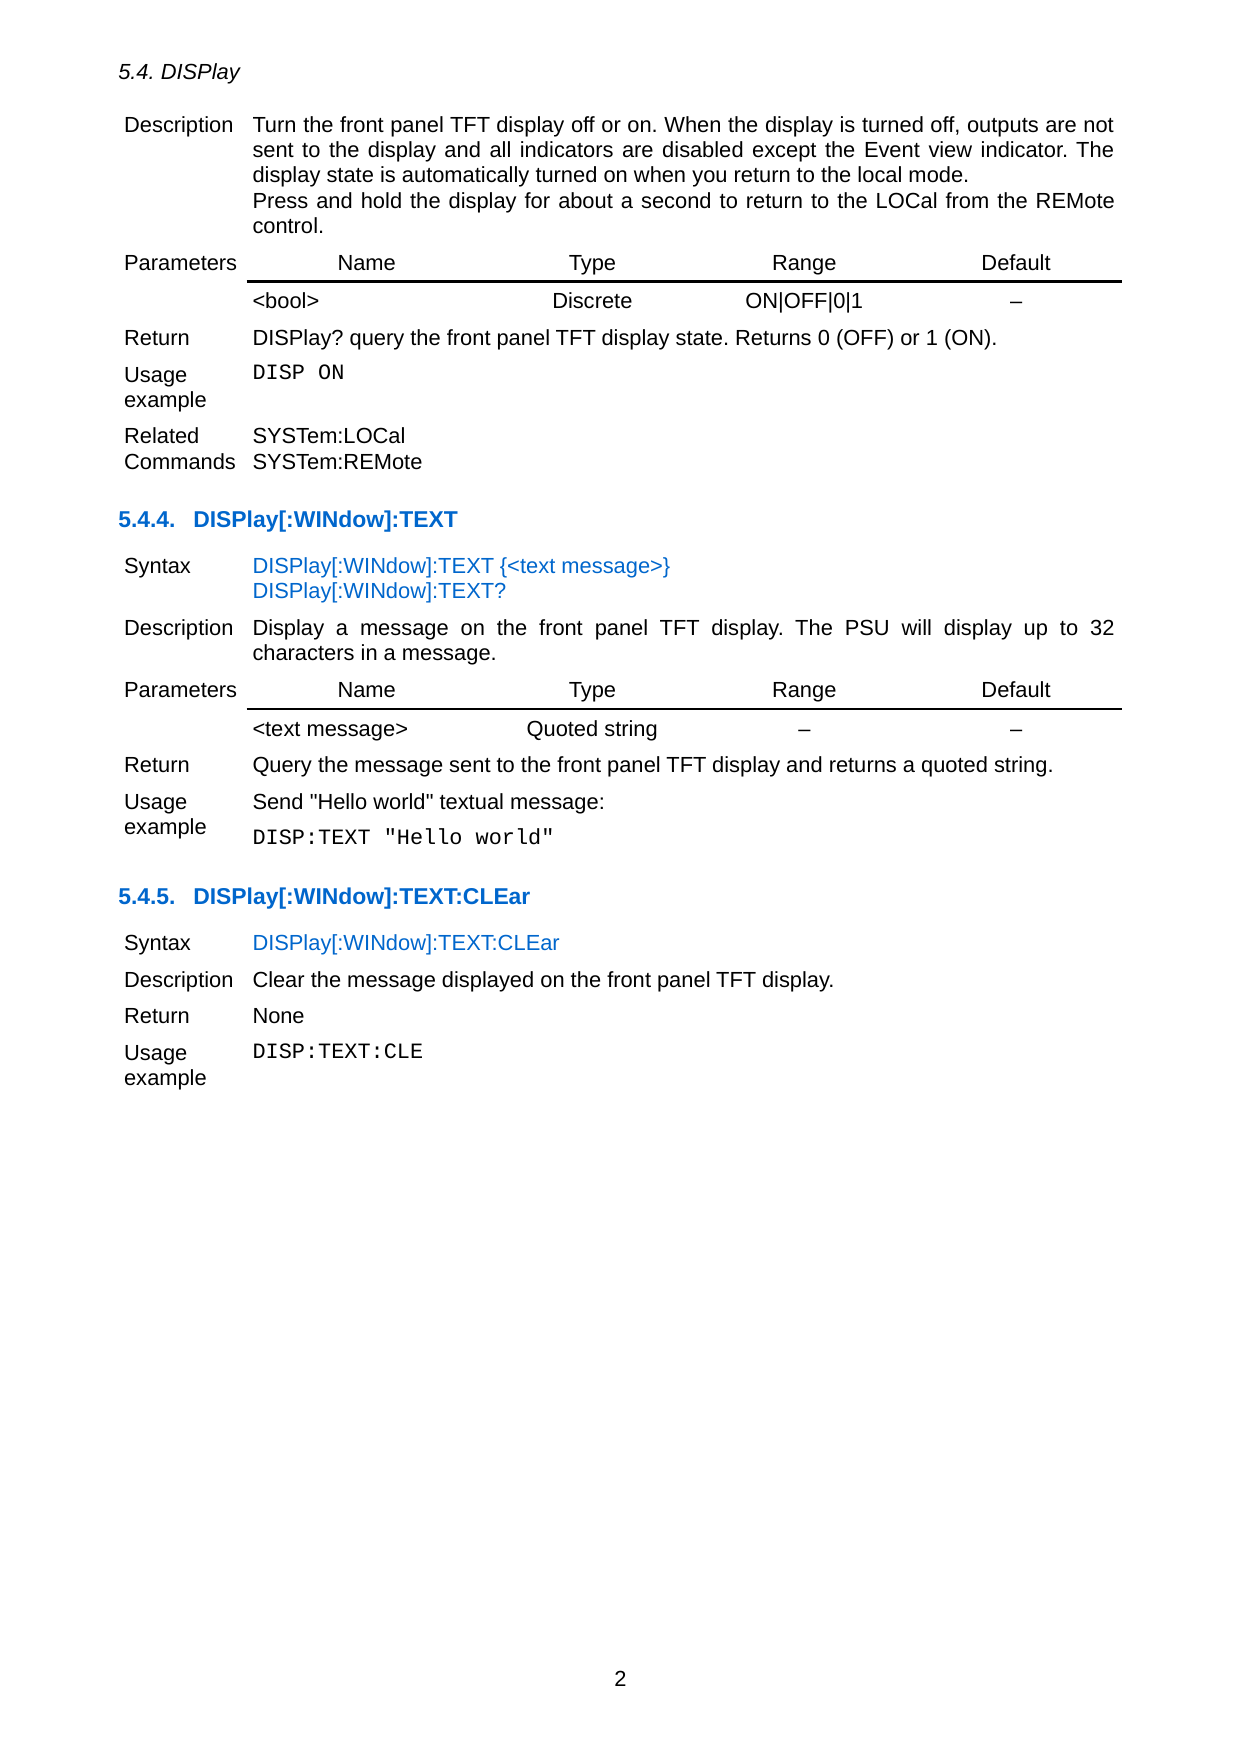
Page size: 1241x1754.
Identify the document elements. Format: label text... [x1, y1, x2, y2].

table_cell Name [247, 671, 486, 708]
table_cell Type [486, 671, 698, 708]
table_cell DISP:TEXT:CLE [247, 1034, 1122, 1096]
table_cell SYSTem:LOCal SYSTem:REMote [247, 418, 1122, 479]
table_cell Clear the message displayed on the front panel TFT display. [247, 961, 1122, 997]
table_cell Send "Hello world" textual message: DISP:TEXT "Hello world" [247, 783, 1122, 856]
table_cell – [910, 283, 1122, 319]
table_cell DISPlay? query the front panel TFT display state. Returns 0 (OFF) or 1 (ON). [247, 319, 1122, 356]
table_cell <bool> [247, 283, 486, 319]
table_cell Turn the front panel TFT display off or on. When the display is turned off, outputs are not sent to the display and all indicators are disabled except the Event view indicator. The display state is automatically turned on when you return to the local mode. Press and hold the display for about a second to return to the LOCal from the REMote control. [247, 106, 1122, 244]
table_header DISPlay[:WINdow]:TEXT {<text message>} DISPlay[:WINdow]:TEXT? [247, 547, 1122, 609]
table_cell DISP ON [247, 356, 1122, 418]
subtitle DISPlay[:WINdow]:TEXT [118, 506, 1122, 532]
table_header Syntax [118, 924, 247, 961]
table_cell Display a message on the front panel TFT display. The PSU will display up to 32 characters in a message. [247, 609, 1122, 671]
table_cell Return [118, 319, 247, 356]
table_cell Related Commands [118, 418, 247, 479]
subtitle DISPlay[:WINdow]:TEXT:CLEar [118, 883, 1122, 909]
table_cell – [698, 710, 910, 746]
table_cell Name [247, 244, 486, 280]
table_cell Default [910, 244, 1122, 280]
table_cell Query the message sent to the front panel TFT display and returns a quoted string. [247, 746, 1122, 783]
table_cell Usage example [118, 356, 247, 418]
table_cell Quoted string [486, 710, 698, 746]
table_cell Range [698, 671, 910, 708]
table_cell Usage example [118, 1034, 247, 1096]
table_cell None [247, 998, 1122, 1034]
table_cell Return [118, 998, 247, 1034]
table_cell <text message> [247, 710, 486, 746]
table_cell Description [118, 609, 247, 671]
table_cell Default [910, 671, 1122, 708]
table_header Syntax [118, 547, 247, 609]
table_cell Usage example [118, 783, 247, 856]
table_cell Description [118, 106, 247, 244]
table_cell ON|OFF|0|1 [698, 283, 910, 319]
table_cell Parameters [118, 671, 247, 746]
table_cell Return [118, 746, 247, 783]
table_cell Range [698, 244, 910, 280]
table_header DISPlay[:WINdow]:TEXT:CLEar [247, 924, 1122, 961]
table_cell Description [118, 961, 247, 997]
table_cell Parameters [118, 244, 247, 319]
table_cell Discrete [486, 283, 698, 319]
table_cell – [910, 710, 1122, 746]
table_cell Type [486, 244, 698, 280]
